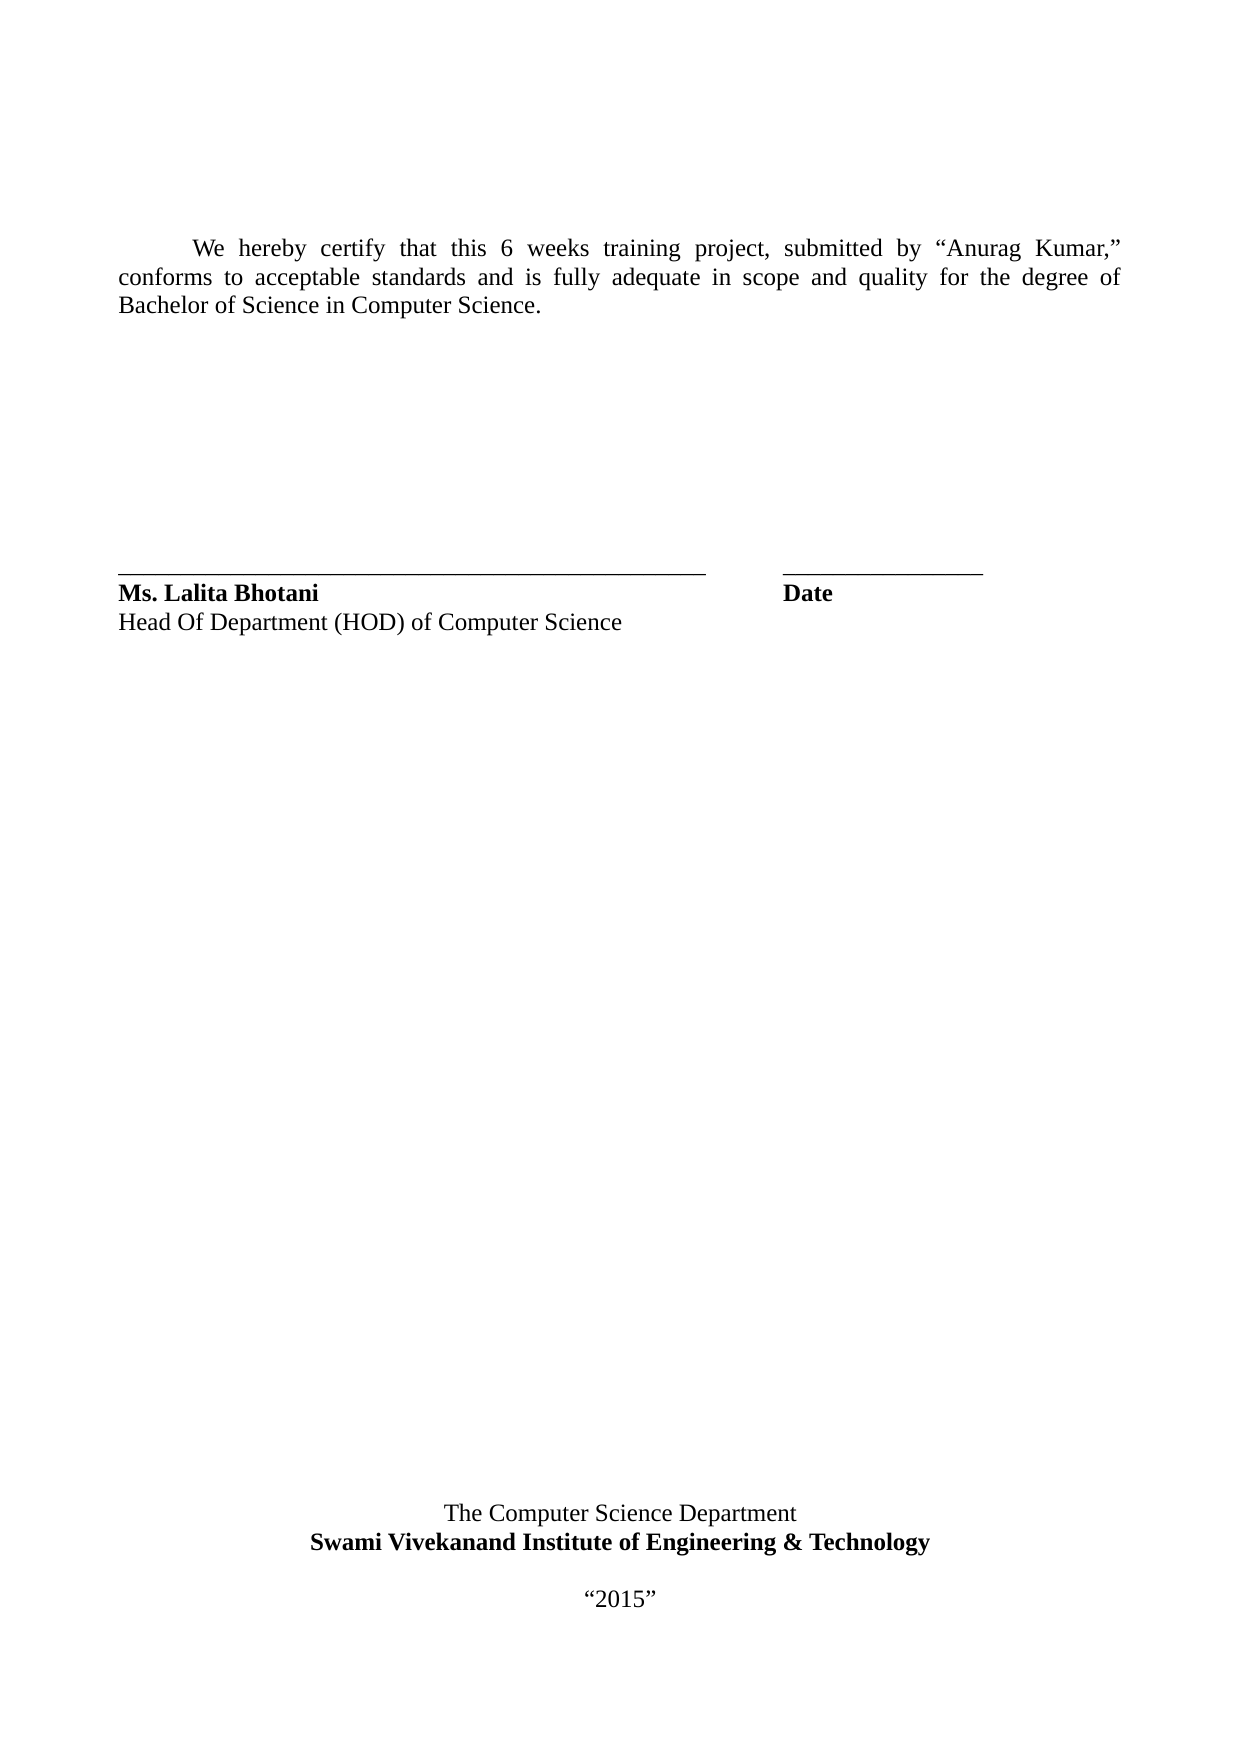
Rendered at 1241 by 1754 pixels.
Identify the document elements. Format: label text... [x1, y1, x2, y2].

text _______________________________________________ ________________ [118, 549, 1122, 578]
text The Computer Science Department [118, 1498, 1122, 1527]
text Ms. Lalita Bhotani Date [118, 578, 1122, 607]
text Swami Vivekanand Institute of Engineering & Technology [118, 1527, 1122, 1556]
text Head Of Department (HOD) of Computer Science [118, 607, 1122, 636]
text We hereby certify that this 6 weeks training project, submitted by “Anurag Kumar,” conforms to acceptable standards and is fully adequate in scope and quality for the degree of Bachelor of Science in Computer Science. [118, 233, 1122, 319]
text “2015” [118, 1584, 1122, 1613]
